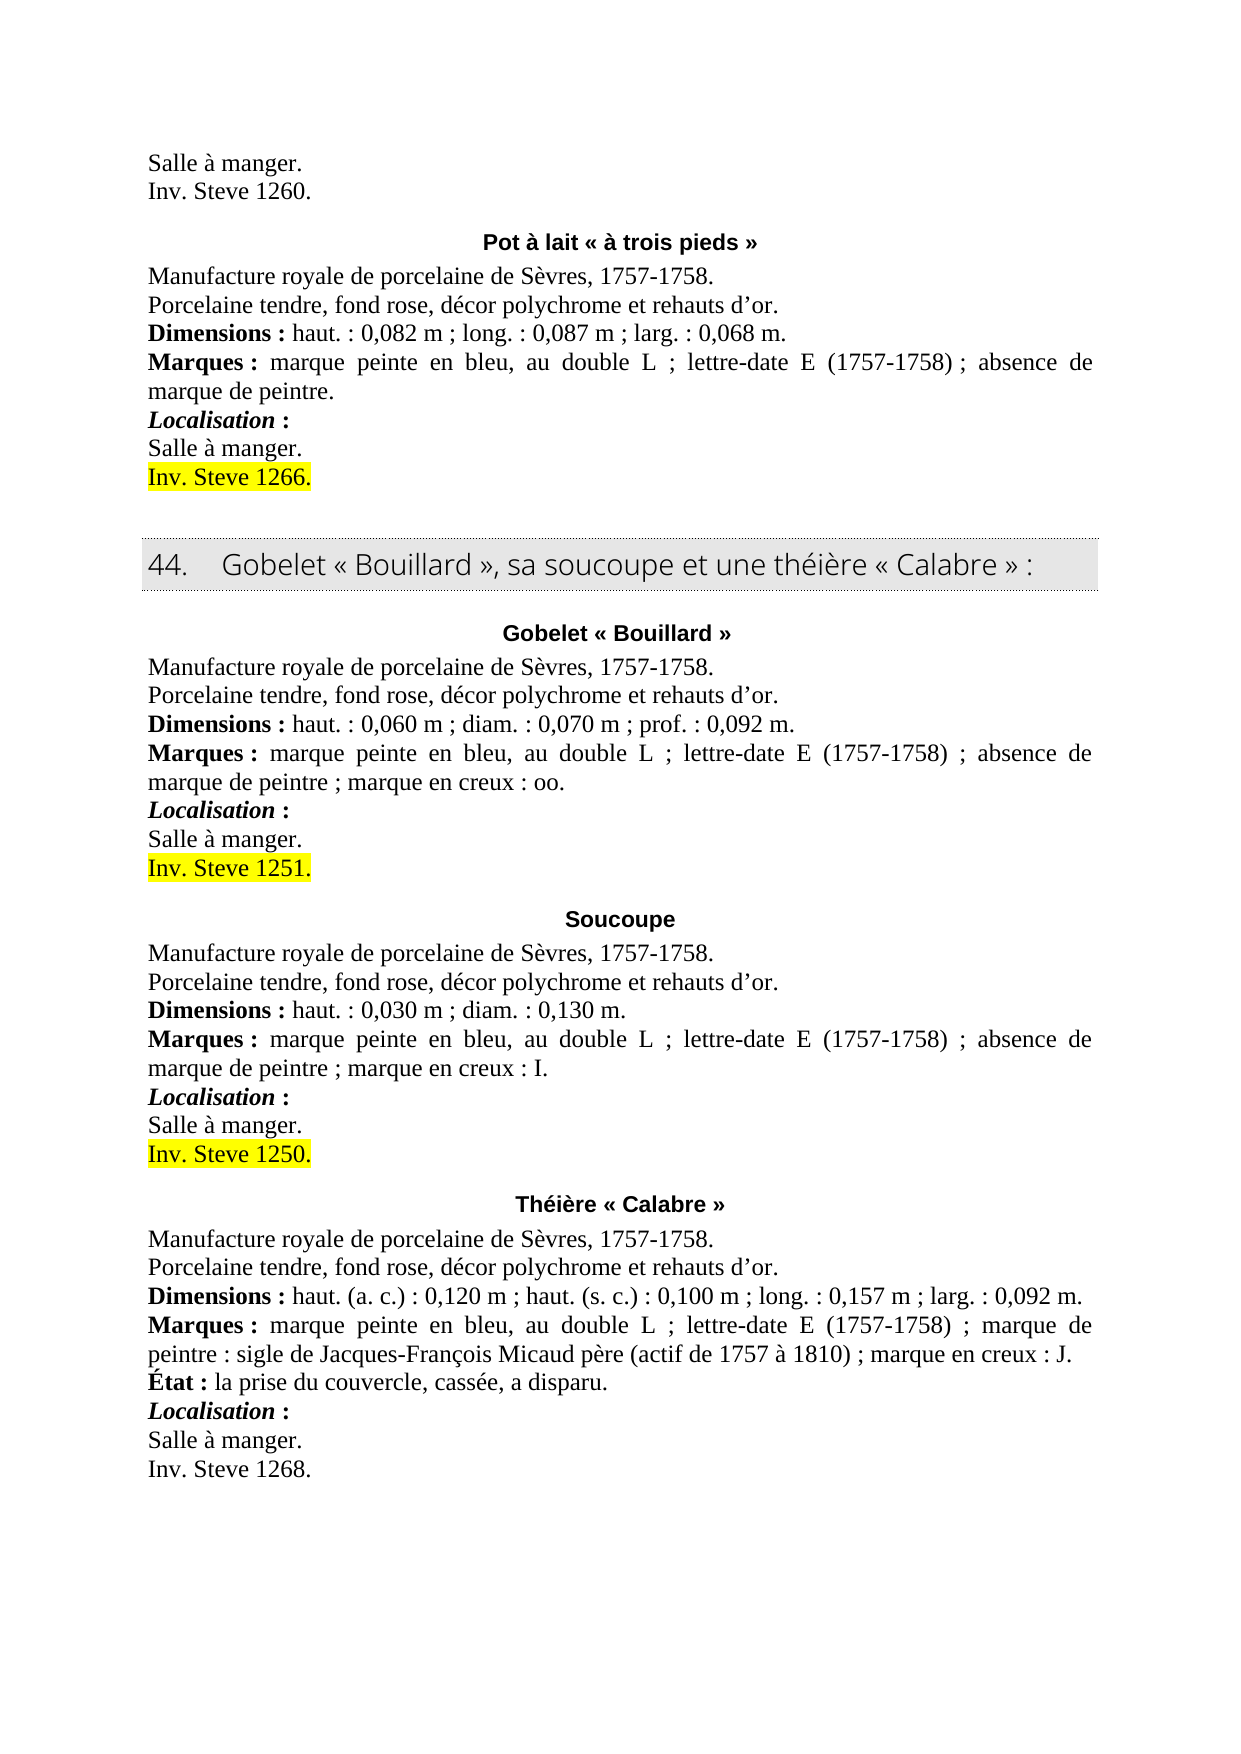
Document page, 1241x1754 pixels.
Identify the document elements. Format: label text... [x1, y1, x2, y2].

text Dimensions : haut. : 0,082 m ; long. : 0,087 m ; larg. : 0,068 m. [148, 318, 1093, 347]
text Inv. Steve 1250. [148, 1139, 1093, 1168]
subtitle Soucoupe [148, 906, 1093, 932]
text Manufacture royale de porcelaine de Sèvres, 1757-1758. [148, 938, 1093, 967]
text Localisation : [148, 1082, 1093, 1110]
text Porcelaine tendre, fond rose, décor polychrome et rehauts d’or. [148, 1252, 1093, 1281]
text Inv. Steve 1266. [148, 462, 1093, 491]
text Salle à manger. [148, 148, 1093, 176]
text Marques : marque peinte en bleu, au double L ; lettre-date E (1757-1758) ; absence de marque de peintre ; marque en creux : oo. [148, 738, 1093, 796]
text État : la prise du couvercle, cassée, a disparu. [148, 1367, 1093, 1396]
text Salle à manger. [148, 1110, 1093, 1139]
text Manufacture royale de porcelaine de Sèvres, 1757-1758. [148, 1224, 1093, 1252]
text Inv. Steve 1251. [148, 853, 1093, 882]
text Dimensions : haut. (a. c.) : 0,120 m ; haut. (s. c.) : 0,100 m ; long. : 0,157 m ; larg. : 0,092 m. [148, 1281, 1093, 1310]
subtitle Gobelet « Bouillard » [148, 619, 1093, 646]
text Localisation : [148, 796, 1093, 824]
text Porcelaine tendre, fond rose, décor polychrome et rehauts d’or. [148, 290, 1093, 318]
text Salle à manger. [148, 433, 1093, 462]
text Inv. Steve 1260. [148, 176, 1093, 205]
subtitle Gobelet « Bouillard », sa soucoupe et une théière « Calabre » : [142, 538, 1098, 590]
text Porcelaine tendre, fond rose, décor polychrome et rehauts d’or. [148, 967, 1093, 995]
text Marques : marque peinte en bleu, au double L ; lettre-date E (1757-1758) ; absence de marque de peintre ; marque en creux : I. [148, 1024, 1093, 1082]
subtitle Théière « Calabre » [148, 1191, 1093, 1218]
text Marques : marque peinte en bleu, au double L ; lettre-date E (1757-1758) ; marque de peintre : sigle de Jacques-François Micaud père (actif de 1757 à 1810) ; marque en creux : J. [148, 1310, 1093, 1367]
text Marques : marque peinte en bleu, au double L ; lettre-date E (1757-1758) ; absence de marque de peintre. [148, 347, 1093, 405]
text Manufacture royale de porcelaine de Sèvres, 1757-1758. [148, 652, 1093, 681]
text Localisation : [148, 405, 1093, 433]
text Manufacture royale de porcelaine de Sèvres, 1757-1758. [148, 261, 1093, 290]
text Porcelaine tendre, fond rose, décor polychrome et rehauts d’or. [148, 681, 1093, 709]
text Dimensions : haut. : 0,030 m ; diam. : 0,130 m. [148, 995, 1093, 1024]
text Dimensions : haut. : 0,060 m ; diam. : 0,070 m ; prof. : 0,092 m. [148, 709, 1093, 738]
text Localisation : [148, 1396, 1093, 1425]
subtitle Pot à lait « à trois pieds » [148, 229, 1093, 255]
text Inv. Steve 1268. [148, 1454, 1093, 1482]
text Salle à manger. [148, 824, 1093, 853]
text Salle à manger. [148, 1425, 1093, 1454]
